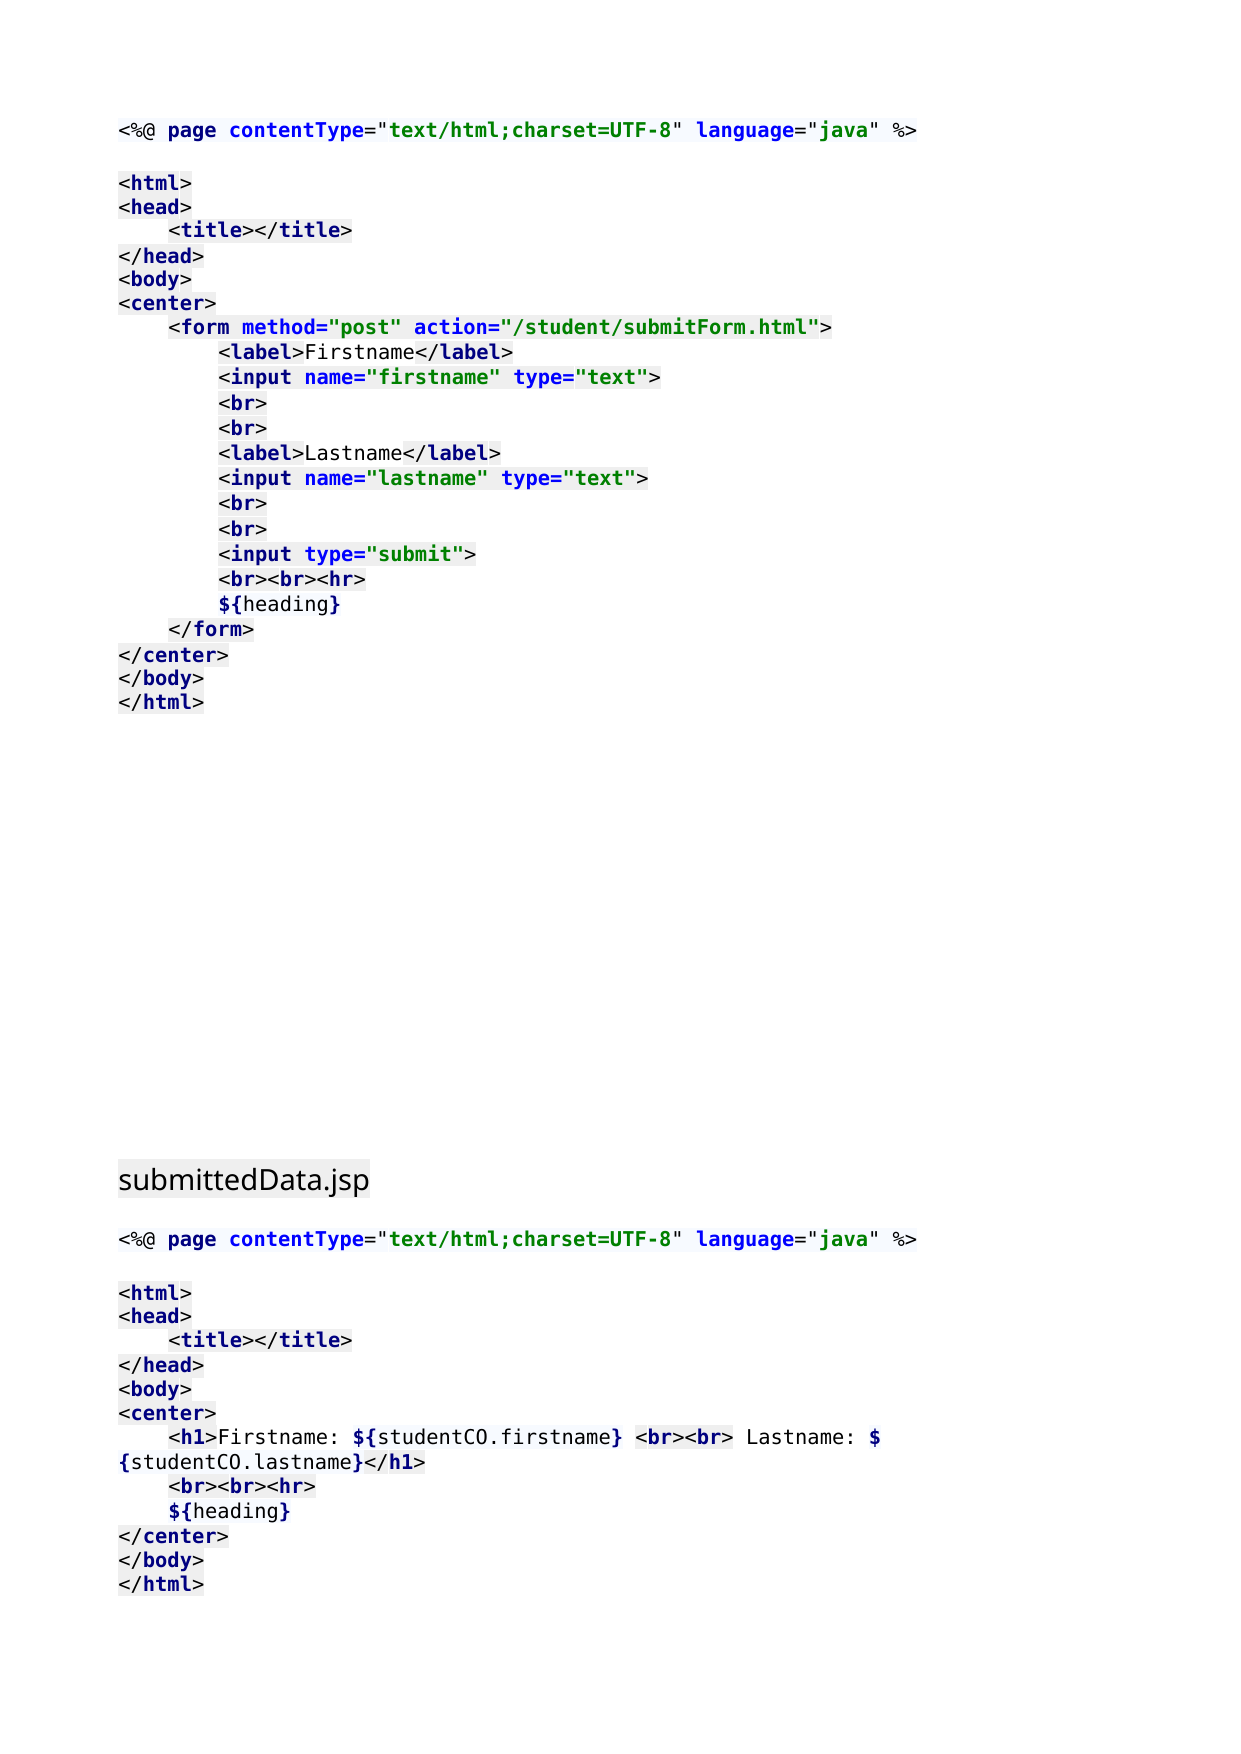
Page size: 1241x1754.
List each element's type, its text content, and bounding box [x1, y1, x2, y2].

text <title></title> [118, 1329, 1122, 1354]
text <br> [118, 416, 1122, 441]
text </head> [118, 244, 1122, 268]
text <html> [118, 171, 1122, 195]
text <br><br><hr> [118, 1474, 1122, 1499]
text </body> [118, 1548, 1122, 1572]
text <center> [118, 1401, 1122, 1425]
text </center> [118, 643, 1122, 667]
text <br> [118, 492, 1122, 517]
text <br> [118, 517, 1122, 542]
text <%@ page contentType="text/html;charset=UTF-8" language="java" %> [118, 1228, 1122, 1252]
text <head> [118, 195, 1122, 219]
text </body> [118, 667, 1122, 691]
text <center> [118, 292, 1122, 315]
text <body> [118, 268, 1122, 292]
text ${heading} [118, 1499, 1122, 1524]
text <html> [118, 1281, 1122, 1305]
text </html> [118, 691, 1122, 714]
text ${heading} [118, 593, 1122, 618]
text submittedData.jsp [118, 1159, 1122, 1198]
text <br><br><hr> [118, 567, 1122, 593]
text <input type="submit"> [118, 542, 1122, 567]
text </html> [118, 1572, 1122, 1596]
text <%@ page contentType="text/html;charset=UTF-8" language="java" %> [118, 118, 1122, 142]
text <label>Firstname</label> [118, 341, 1122, 366]
text <h1>Firstname: ${studentCO.firstname} <br><br> Lastname: ${studentCO.lastname}</h1> [118, 1425, 1122, 1474]
text <label>Lastname</label> [118, 441, 1122, 467]
text <form method="post" action="/student/submitForm.html"> [118, 315, 1122, 341]
text <input name="firstname" type="text"> [118, 366, 1122, 391]
text </head> [118, 1354, 1122, 1378]
text <body> [118, 1378, 1122, 1401]
text </form> [118, 618, 1122, 643]
text <input name="lastname" type="text"> [118, 467, 1122, 492]
text <head> [118, 1305, 1122, 1329]
text <br> [118, 391, 1122, 416]
text </center> [118, 1524, 1122, 1548]
text <title></title> [118, 219, 1122, 244]
